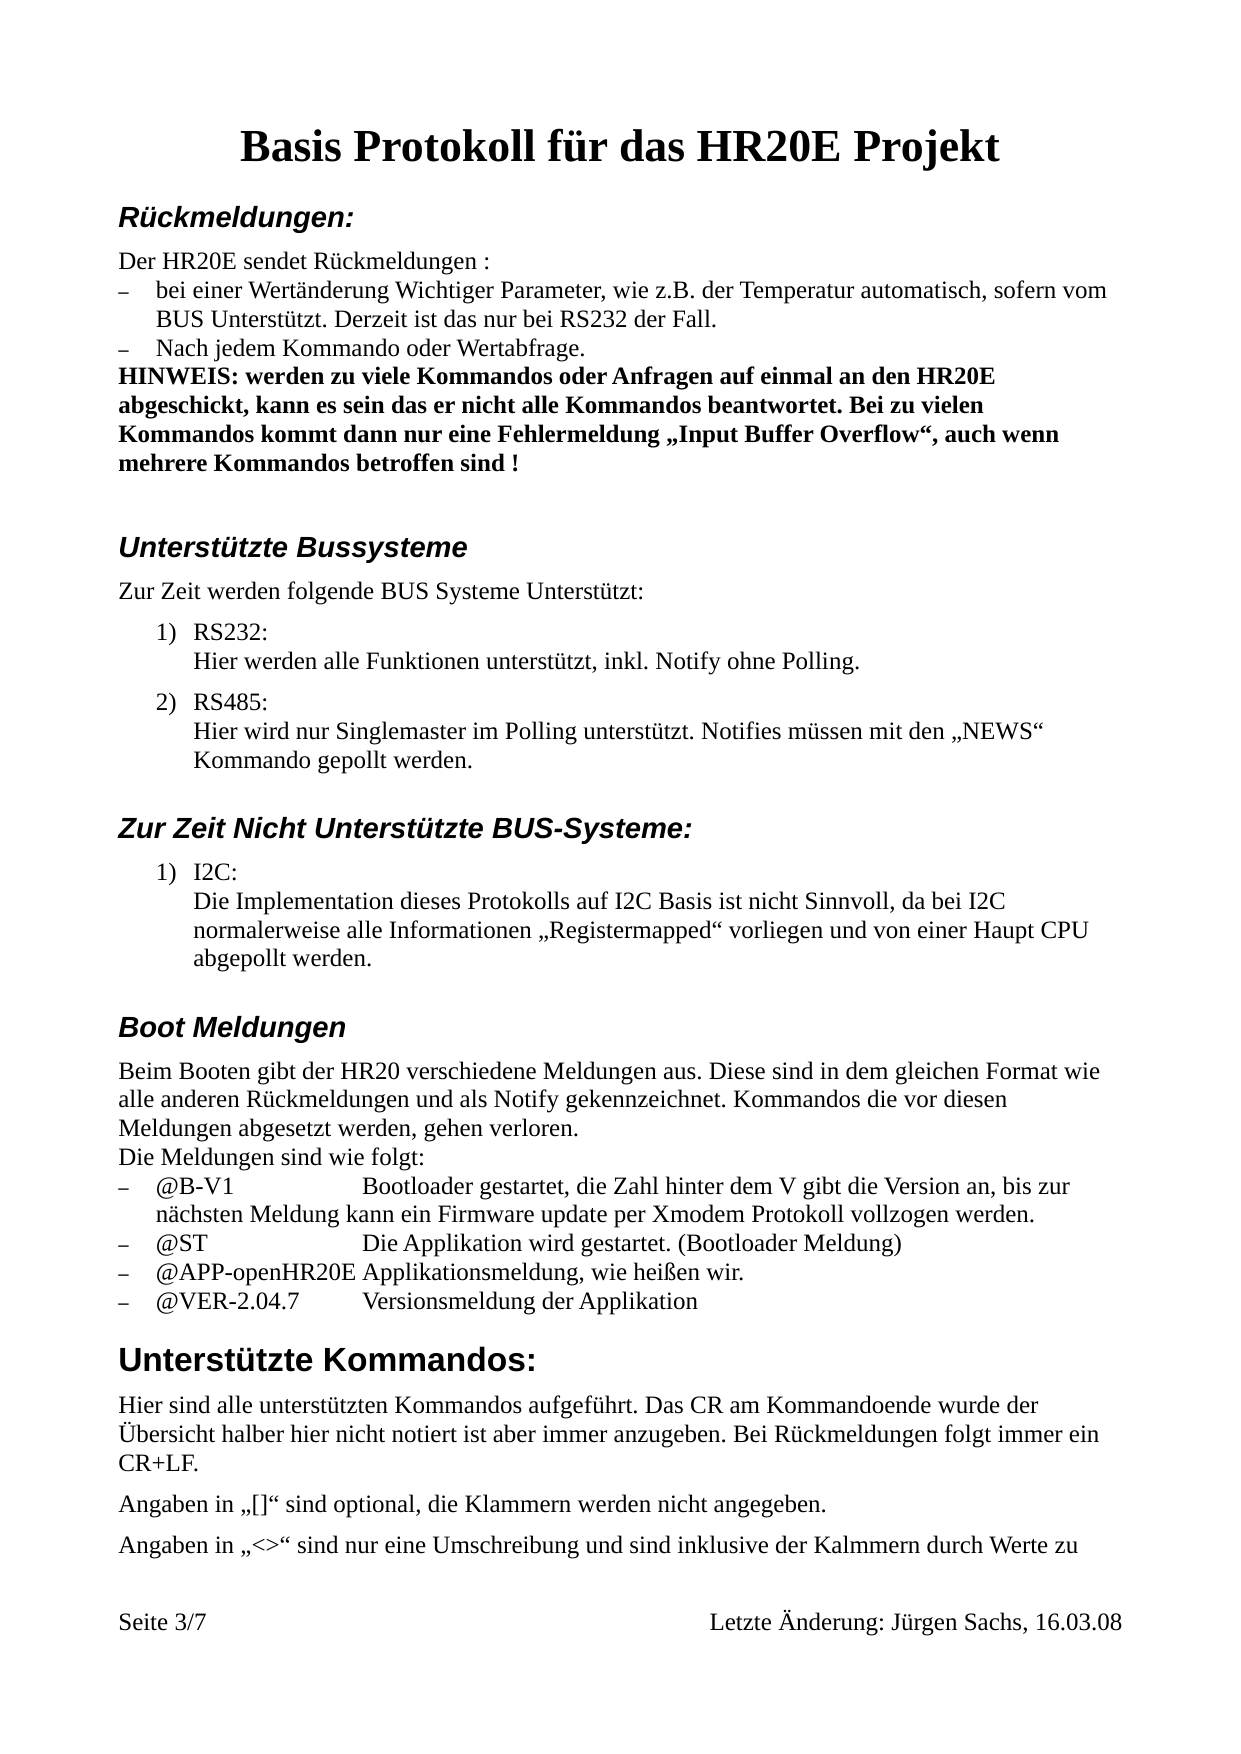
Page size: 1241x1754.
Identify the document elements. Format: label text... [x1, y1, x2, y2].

list @VER-2.04.7 Versionsmeldung der Applikation [118, 1286, 1122, 1314]
text Angaben in „[]“ sind optional, die Klammern werden nicht angegeben. [118, 1489, 1122, 1518]
text Angaben in „<>“ sind nur eine Umschreibung und sind inklusive der Kalmmern durch Werte zu [118, 1531, 1122, 1559]
text Die Meldungen sind wie folgt: [118, 1142, 1122, 1171]
list Nach jedem Kommando oder Wertabfrage. [118, 333, 1122, 361]
text Hier sind alle unterstützten Kommandos aufgeführt. Das CR am Kommandoende wurde der Übersicht halber hier nicht notiert ist aber immer anzugeben. Bei Rückmeldungen folgt immer ein CR+LF. [118, 1391, 1122, 1477]
list @APP-openHR20E Applikationsmeldung, wie heißen wir. [118, 1257, 1122, 1286]
text Beim Booten gibt der HR20 verschiedene Meldungen aus. Diese sind in dem gleichen Format wie alle anderen Rückmeldungen und als Notify gekennzeichnet. Kommandos die vor diesen Meldungen abgesetzt werden, gehen verloren. [118, 1056, 1122, 1142]
subtitle Zur Zeit Nicht Unterstützte BUS-Systeme: [118, 811, 1122, 845]
subtitle Rückmeldungen: [118, 200, 1122, 234]
subtitle Unterstützte Bussysteme [118, 530, 1122, 564]
text Der HR20E sendet Rückmeldungen : [118, 246, 1122, 275]
text Zur Zeit werden folgende BUS Systeme Unterstützt: [118, 576, 1122, 605]
list bei einer Wertänderung Wichtiger Parameter, wie z.B. der Temperatur automatisch, sofern vom BUS Unterstützt. Derzeit ist das nur bei RS232 der Fall. [118, 275, 1122, 333]
list RS232: Hier werden alle Funktionen unterstützt, inkl. Notify ohne Polling. [156, 617, 1122, 675]
list RS485: Hier wird nur Singlemaster im Polling unterstützt. Notifies müssen mit den „NEWS“ Kommando gepollt werden. [156, 687, 1122, 774]
list @B-V1 Bootloader gestartet, die Zahl hinter dem V gibt die Version an, bis zur nächsten Meldung kann ein Firmware update per Xmodem Protokoll vollzogen werden. [118, 1171, 1122, 1228]
subtitle Unterstützte Kommandos: [118, 1339, 1122, 1378]
list @ST Die Applikation wird gestartet. (Bootloader Meldung) [118, 1228, 1122, 1257]
list I2C: Die Implementation dieses Protokolls auf I2C Basis ist nicht Sinnvoll, da bei I2C normalerweise alle Informationen „Registermapped“ vorliegen und von einer Haupt CPU abgepollt werden. [156, 857, 1122, 972]
text HINWEIS: werden zu viele Kommandos oder Anfragen auf einmal an den HR20E abgeschickt, kann es sein das er nicht alle Kommandos beantwortet. Bei zu vielen Kommandos kommt dann nur eine Fehlermeldung „Input Buffer Overflow“, auch wenn mehrere Kommandos betroffen sind ! [118, 361, 1122, 476]
subtitle Boot Meldungen [118, 1010, 1122, 1043]
